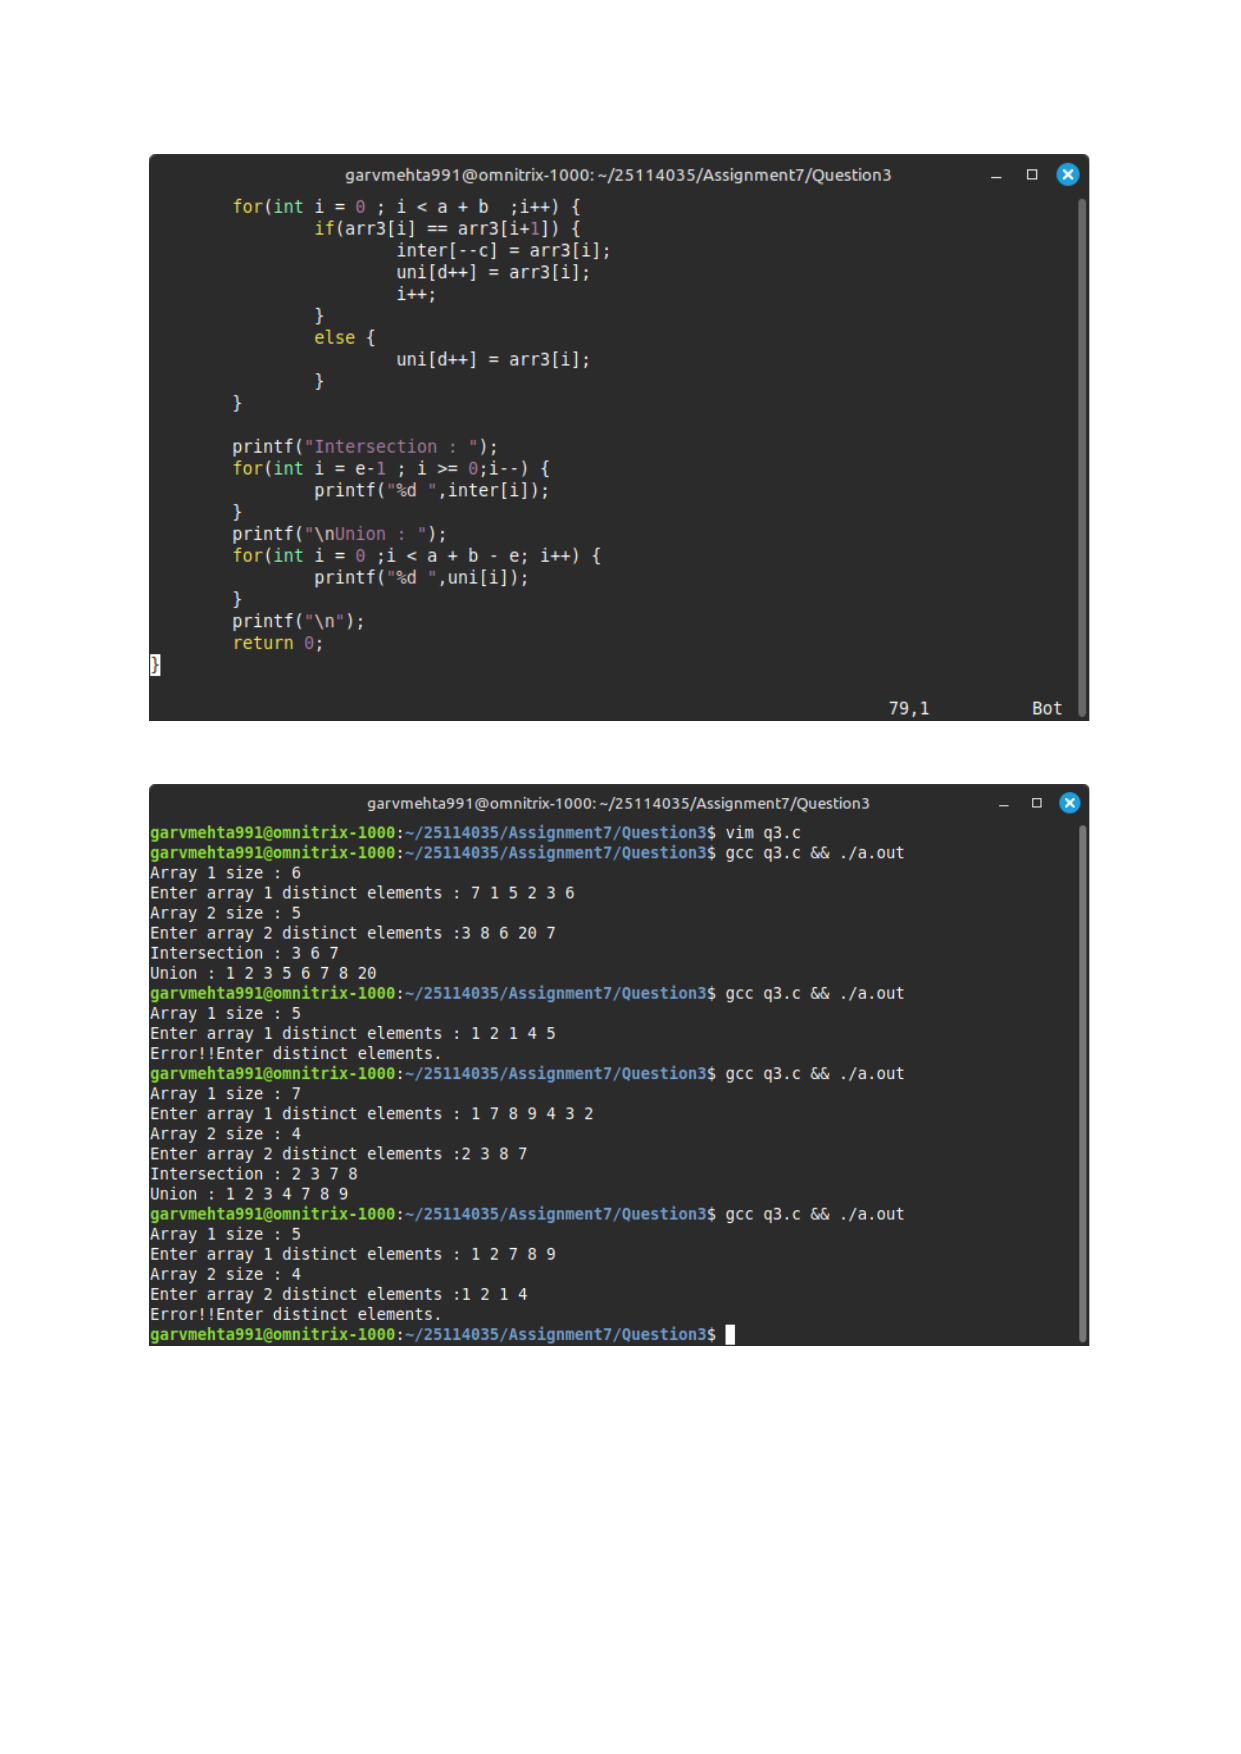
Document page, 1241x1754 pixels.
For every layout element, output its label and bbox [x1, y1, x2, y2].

picture [149, 784, 1090, 1346]
picture [149, 154, 1090, 721]
